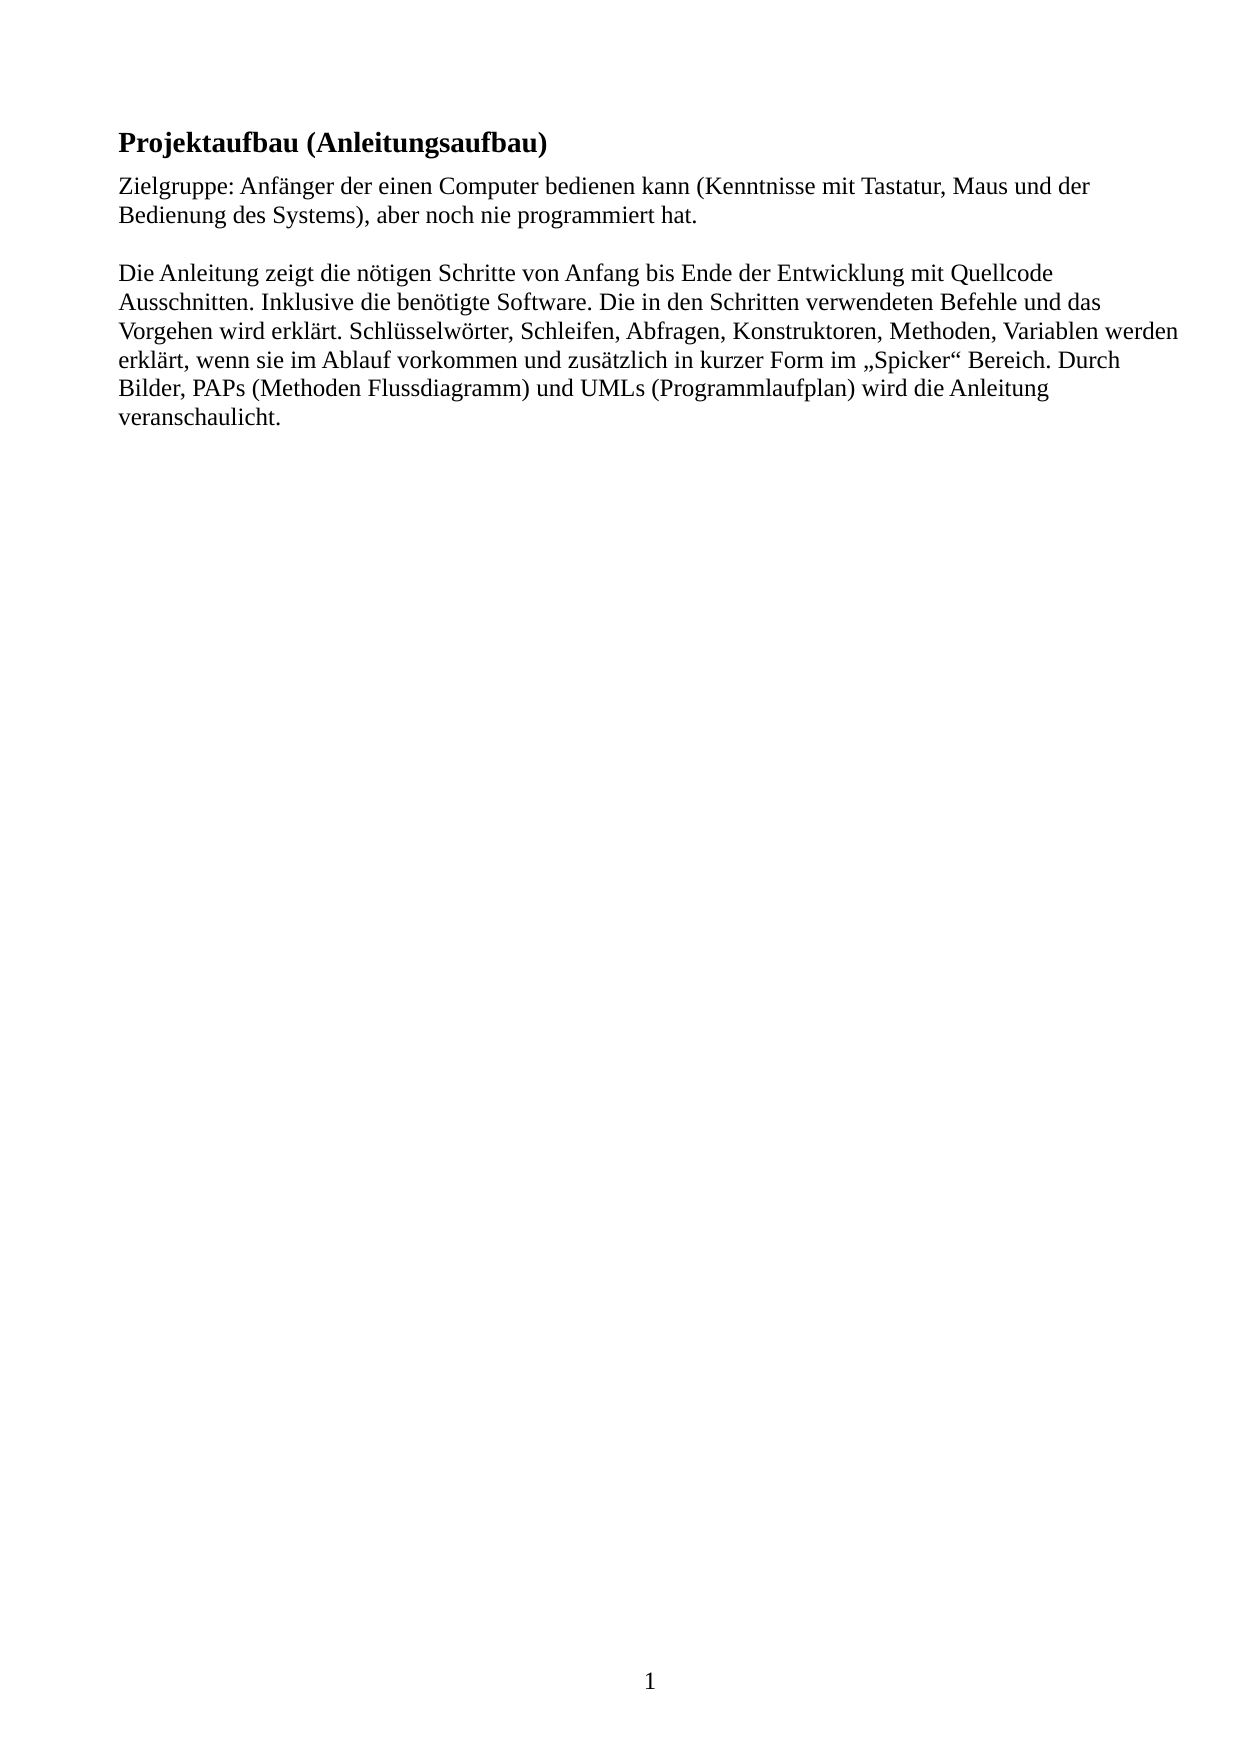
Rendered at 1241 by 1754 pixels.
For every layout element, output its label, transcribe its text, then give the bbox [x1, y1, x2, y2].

subtitle Projektaufbau (Anleitungsaufbau) [118, 125, 1181, 159]
text Zielgruppe: Anfänger der einen Computer bedienen kann (Kenntnisse mit Tastatur, Maus und der Bedienung des Systems), aber noch nie programmiert hat. [118, 171, 1181, 229]
text Die Anleitung zeigt die nötigen Schritte von Anfang bis Ende der Entwicklung mit Quellcode Ausschnitten. Inklusive die benötigte Software. Die in den Schritten verwendeten Befehle und das Vorgehen wird erklärt. Schlüsselwörter, Schleifen, Abfragen, Konstruktoren, Methoden, Variablen werden erklärt, wenn sie im Ablauf vorkommen und zusätzlich in kurzer Form im „Spicker“ Bereich. Durch Bilder, PAPs (Methoden Flussdiagramm) und UMLs (Programmlaufplan) wird die Anleitung veranschaulicht. [118, 258, 1181, 431]
